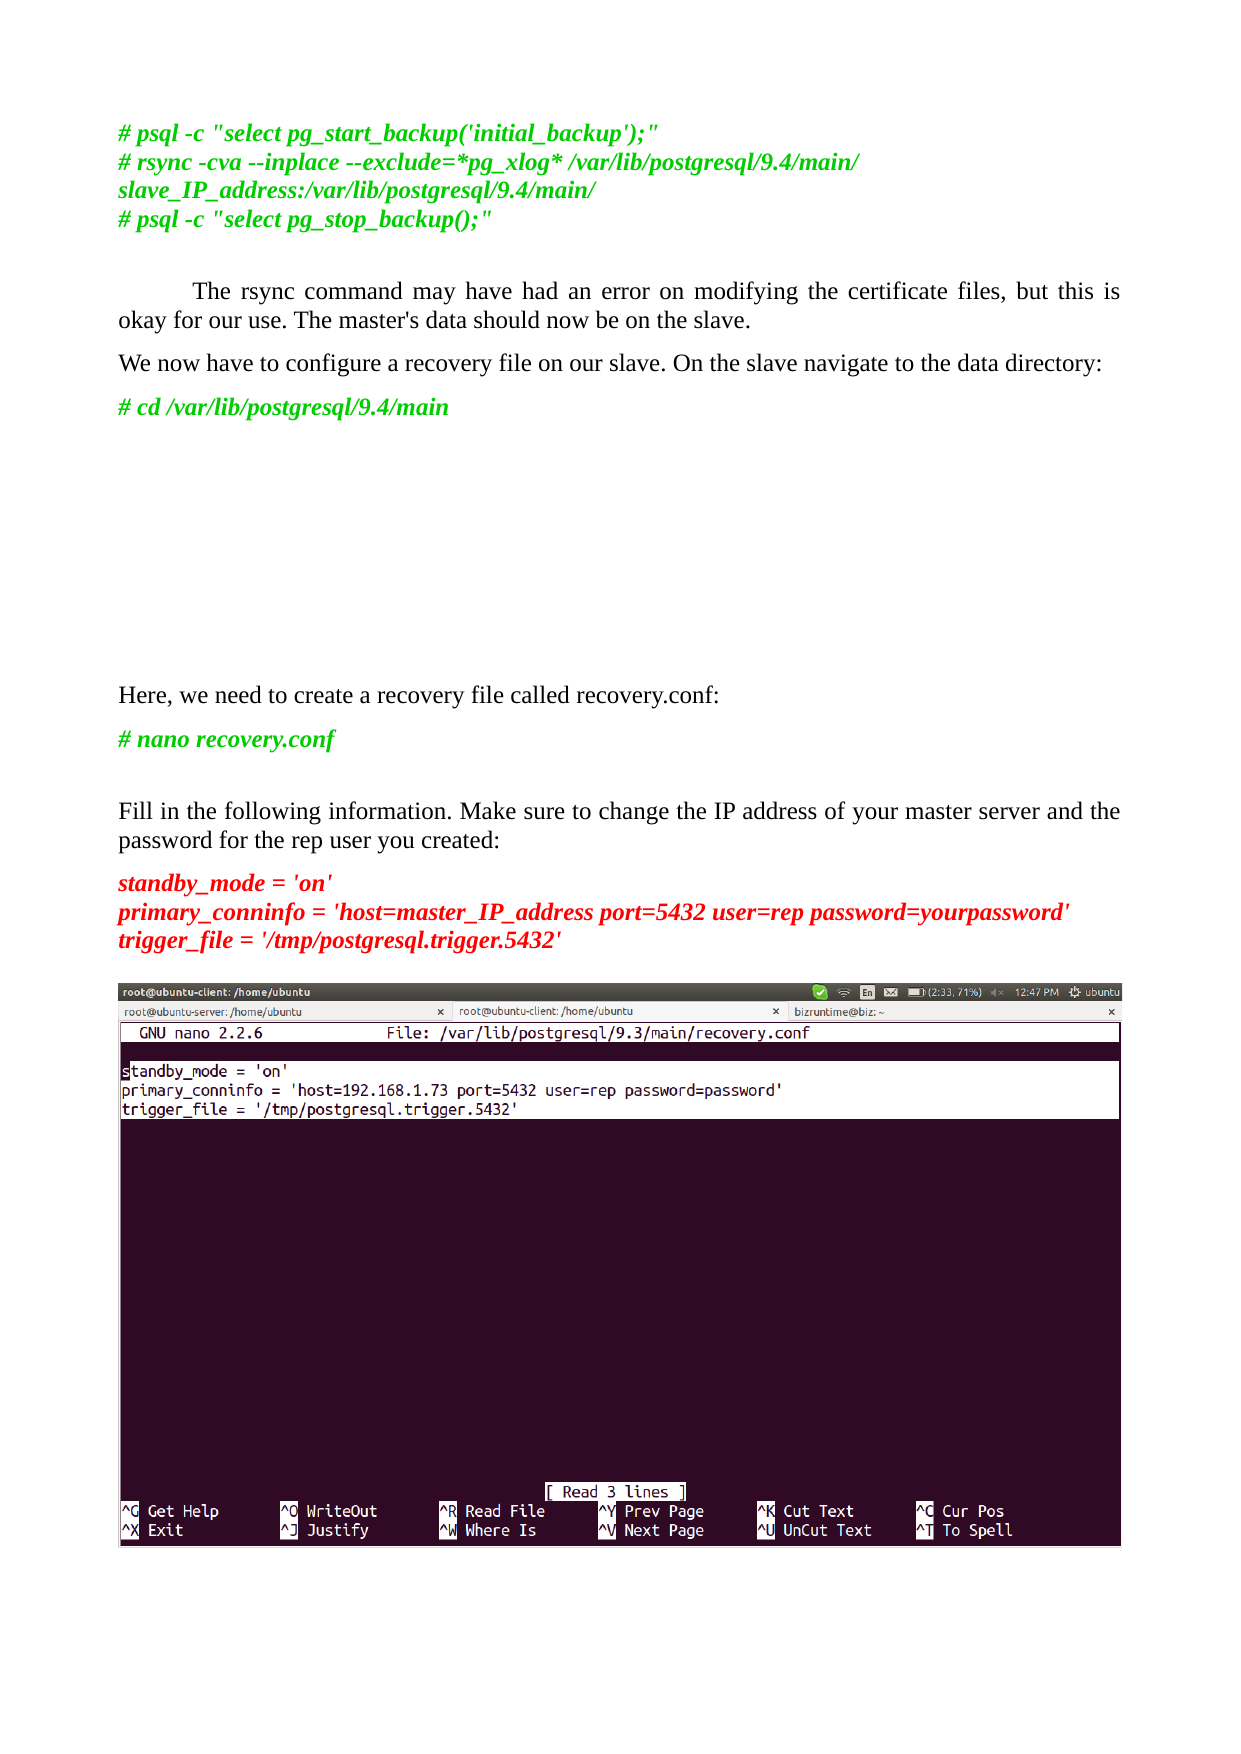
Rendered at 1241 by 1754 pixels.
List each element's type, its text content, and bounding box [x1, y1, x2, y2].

text # nano recovery.conf [118, 724, 1122, 753]
text # psql -c "select pg_start_backup('initial_backup');" [118, 118, 1122, 147]
text The rsync command may have had an error on modifying the certificate files, but this is okay for our use. The master's data should now be on the slave. [118, 276, 1122, 334]
text Here, we need to create a recovery file called recovery.conf: [118, 681, 1122, 709]
text primary_conninfo = 'host=master_IP_address port=5432 user=rep password=yourpassword' [118, 897, 1122, 926]
picture [118, 983, 1123, 1548]
text # rsync -cva --inplace --exclude=*pg_xlog* /var/lib/postgresql/9.4/main/ slave_IP_address:/var/lib/postgresql/9.4/main/ [118, 147, 1122, 204]
text standby_mode = 'on' [118, 868, 1122, 897]
text trigger_file = '/tmp/postgresql.trigger.5432' [118, 926, 1122, 954]
text Fill in the following information. Make sure to change the IP address of your master server and the password for the rep user you created: [118, 796, 1122, 853]
text We now have to configure a recovery file on our slave. On the slave navigate to the data directory: [118, 348, 1122, 377]
text # cd /var/lib/postgresql/9.4/main [118, 392, 1122, 421]
text # psql -c "select pg_stop_backup();" [118, 204, 1122, 233]
